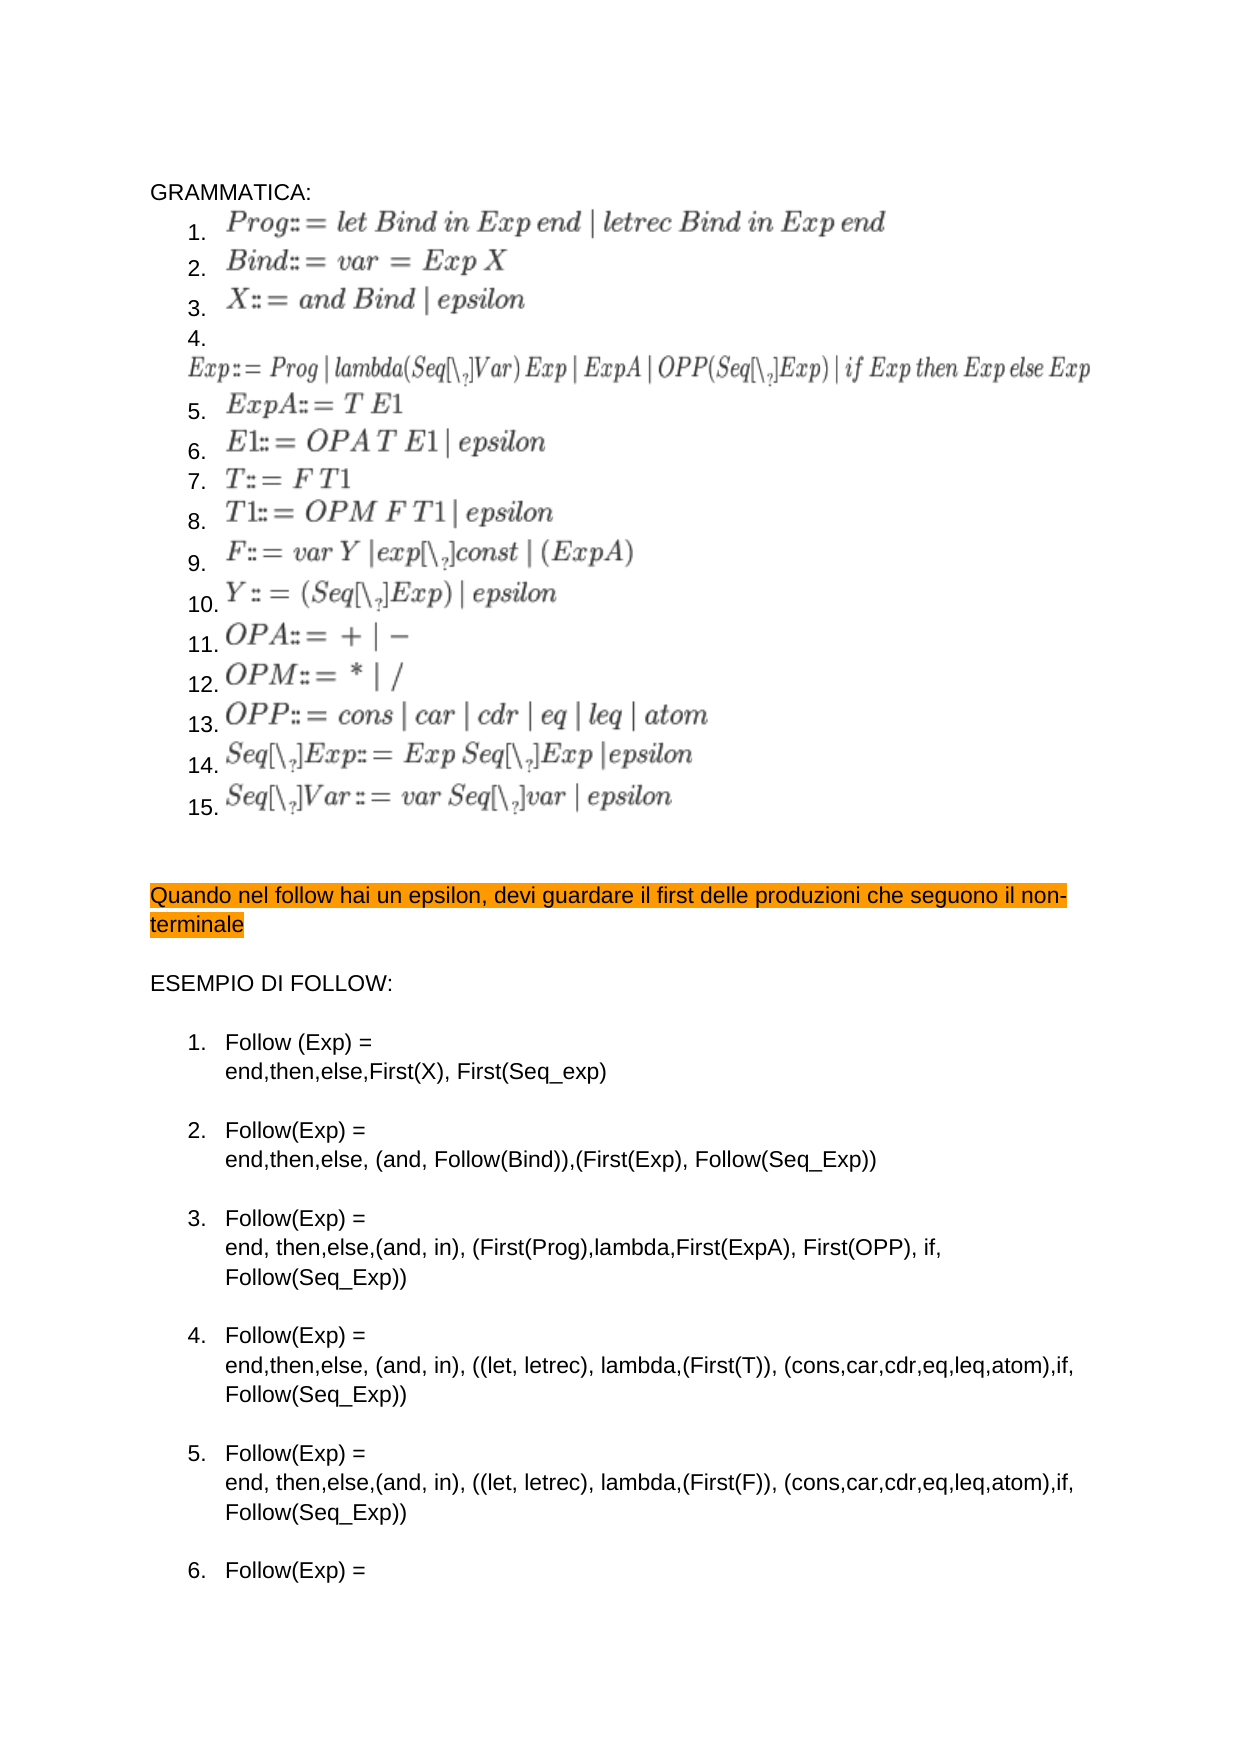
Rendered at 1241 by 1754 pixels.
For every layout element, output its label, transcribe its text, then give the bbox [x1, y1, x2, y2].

text Quando nel follow hai un epsilon, devi guardare il first delle produzioni che seguono il non-terminale [150, 883, 1091, 938]
picture [187, 354, 1091, 388]
text end,then,else, (and, in), ((let, letrec), lambda,(First(T)), (cons,car,cdr,eq,leq,atom),if, Follow(Seq_Exp)) [225, 1353, 1091, 1408]
picture [225, 538, 633, 572]
list Follow(Exp) = [187, 1558, 1091, 1584]
list Follow(Exp) = [187, 1206, 1091, 1231]
picture [225, 661, 404, 693]
text end, then,else,(and, in), ((let, letrec), lambda,(First(F)), (cons,car,cdr,eq,leq,atom),if, Follow(Seq_Exp)) [225, 1470, 1091, 1525]
list Follow(Exp) = [187, 1118, 1091, 1143]
text ESEMPIO DI FOLLOW: [150, 971, 1091, 996]
picture [225, 741, 693, 774]
picture [225, 428, 546, 460]
list Follow(Exp) = [187, 1441, 1091, 1466]
picture [225, 498, 554, 530]
picture [225, 391, 404, 420]
picture [225, 467, 350, 490]
list Follow (Exp) = [187, 1029, 1091, 1055]
picture [225, 701, 708, 733]
picture [225, 208, 886, 240]
text end,then,else, (and, Follow(Bind)),(First(Exp), Follow(Seq_Exp)) [150, 1147, 1091, 1173]
text end,then,else,First(X), First(Seq_exp) [150, 1059, 1091, 1084]
text end, then,else,(and, in), (First(Prog),lambda,First(ExpA), First(OPP), if, Follow(Seq_Exp)) [225, 1235, 1091, 1290]
picture [225, 621, 410, 653]
picture [225, 248, 508, 277]
picture [225, 579, 557, 613]
picture [225, 782, 672, 816]
text GRAMMATICA: [150, 179, 1091, 205]
picture [225, 285, 525, 317]
list Follow(Exp) = [187, 1323, 1091, 1349]
